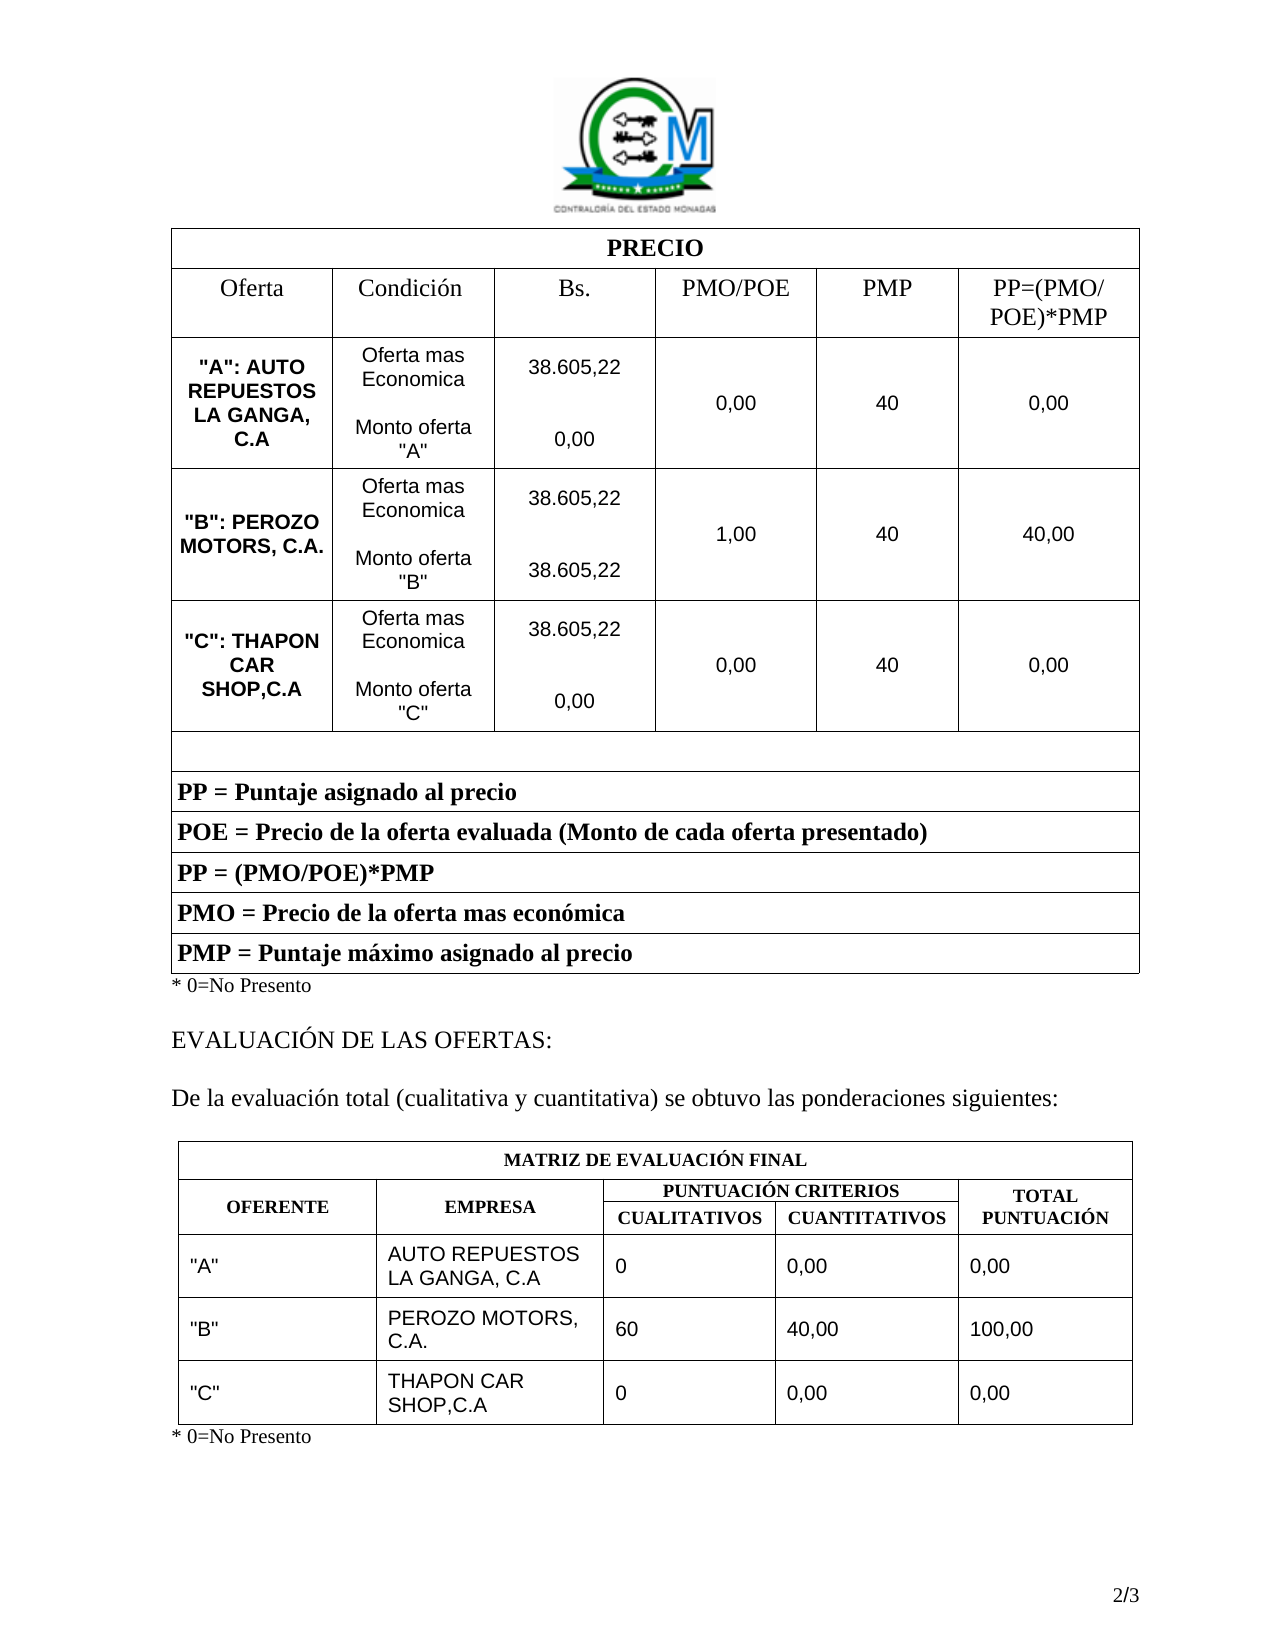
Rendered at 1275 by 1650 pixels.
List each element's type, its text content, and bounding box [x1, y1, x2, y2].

table_cell PP = (PMO/POE)*PMP [172, 853, 1139, 892]
table_cell PMP [817, 269, 958, 337]
table_cell 0 [604, 1235, 775, 1297]
table_header MATRIZ DE EVALUACIÓN FINAL [179, 1142, 1132, 1178]
table_cell "A": AUTO REPUESTOS LA GANGA, C.A [172, 338, 332, 468]
table_cell 0,00 [656, 601, 816, 731]
table_cell TOTAL PUNTUACIÓN [959, 1180, 1132, 1234]
table_cell THAPON CAR SHOP,C.A [377, 1361, 603, 1423]
table_cell PUNTUACIÓN CRITERIOS [604, 1180, 958, 1201]
table_cell 0,00 [776, 1361, 958, 1423]
table_cell [172, 732, 1139, 771]
table_cell PP=(PMO/POE)*PMP [959, 269, 1139, 337]
table_cell PP = Puntaje asignado al precio [172, 772, 1139, 811]
table_cell Oferta mas Economica Monto oferta "B" [333, 469, 494, 599]
table_cell Oferta [172, 269, 332, 337]
table_cell 38.605,22 0,00 [495, 338, 655, 468]
table_cell 38.605,22 38.605,22 [495, 469, 655, 599]
table_cell Oferta mas Economica Monto oferta "A" [333, 338, 494, 468]
table_cell 1,00 [656, 469, 816, 599]
table_cell CUANTITATIVOS [776, 1202, 958, 1234]
table_cell "B": PEROZO MOTORS, C.A. [172, 469, 332, 599]
table_cell PEROZO MOTORS, C.A. [377, 1298, 603, 1360]
table_cell 0,00 [959, 338, 1139, 468]
picture [551, 75, 719, 216]
table_cell 0,00 [656, 338, 816, 468]
table_cell "C": THAPON CAR SHOP,C.A [172, 601, 332, 731]
table_cell 40,00 [959, 469, 1139, 599]
table_cell PMP = Puntaje máximo asignado al precio [172, 934, 1139, 973]
table_cell CUALITATIVOS [604, 1202, 775, 1234]
table_cell "C" [179, 1361, 376, 1423]
table_cell "A" [179, 1235, 376, 1297]
table_cell 40 [817, 601, 958, 731]
table_cell 0,00 [959, 1361, 1132, 1423]
text EVALUACIÓN DE LAS OFERTAS: [171, 1026, 1139, 1054]
table_cell OFERENTE [179, 1180, 376, 1234]
table_cell Bs. [495, 269, 655, 337]
table_cell POE = Precio de la oferta evaluada (Monto de cada oferta presentado) [172, 812, 1139, 852]
table_cell 0,00 [959, 1235, 1132, 1297]
table_cell 40,00 [776, 1298, 958, 1360]
table_cell 0 [604, 1361, 775, 1423]
table_cell Condición [333, 269, 494, 337]
text De la evaluación total (cualitativa y cuantitativa) se obtuvo las ponderaciones siguientes: [171, 1083, 1139, 1112]
table_cell 0,00 [776, 1235, 958, 1297]
table_header PRECIO [172, 229, 1139, 268]
table_cell AUTO REPUESTOS LA GANGA, C.A [377, 1235, 603, 1297]
table_cell PMO/POE [656, 269, 816, 337]
table_cell 0,00 [959, 601, 1139, 731]
table_cell 40 [817, 469, 958, 599]
table_cell Oferta mas Economica Monto oferta "C" [333, 601, 494, 731]
table_cell EMPRESA [377, 1180, 603, 1234]
table_cell PMO = Precio de la oferta mas económica [172, 893, 1139, 932]
text * 0=No Presento [171, 974, 1139, 997]
table_cell 60 [604, 1298, 775, 1360]
table_cell "B" [179, 1298, 376, 1360]
table_cell 40 [817, 338, 958, 468]
table_cell 100,00 [959, 1298, 1132, 1360]
text * 0=No Presento [171, 1424, 1139, 1448]
table_cell 38.605,22 0,00 [495, 601, 655, 731]
